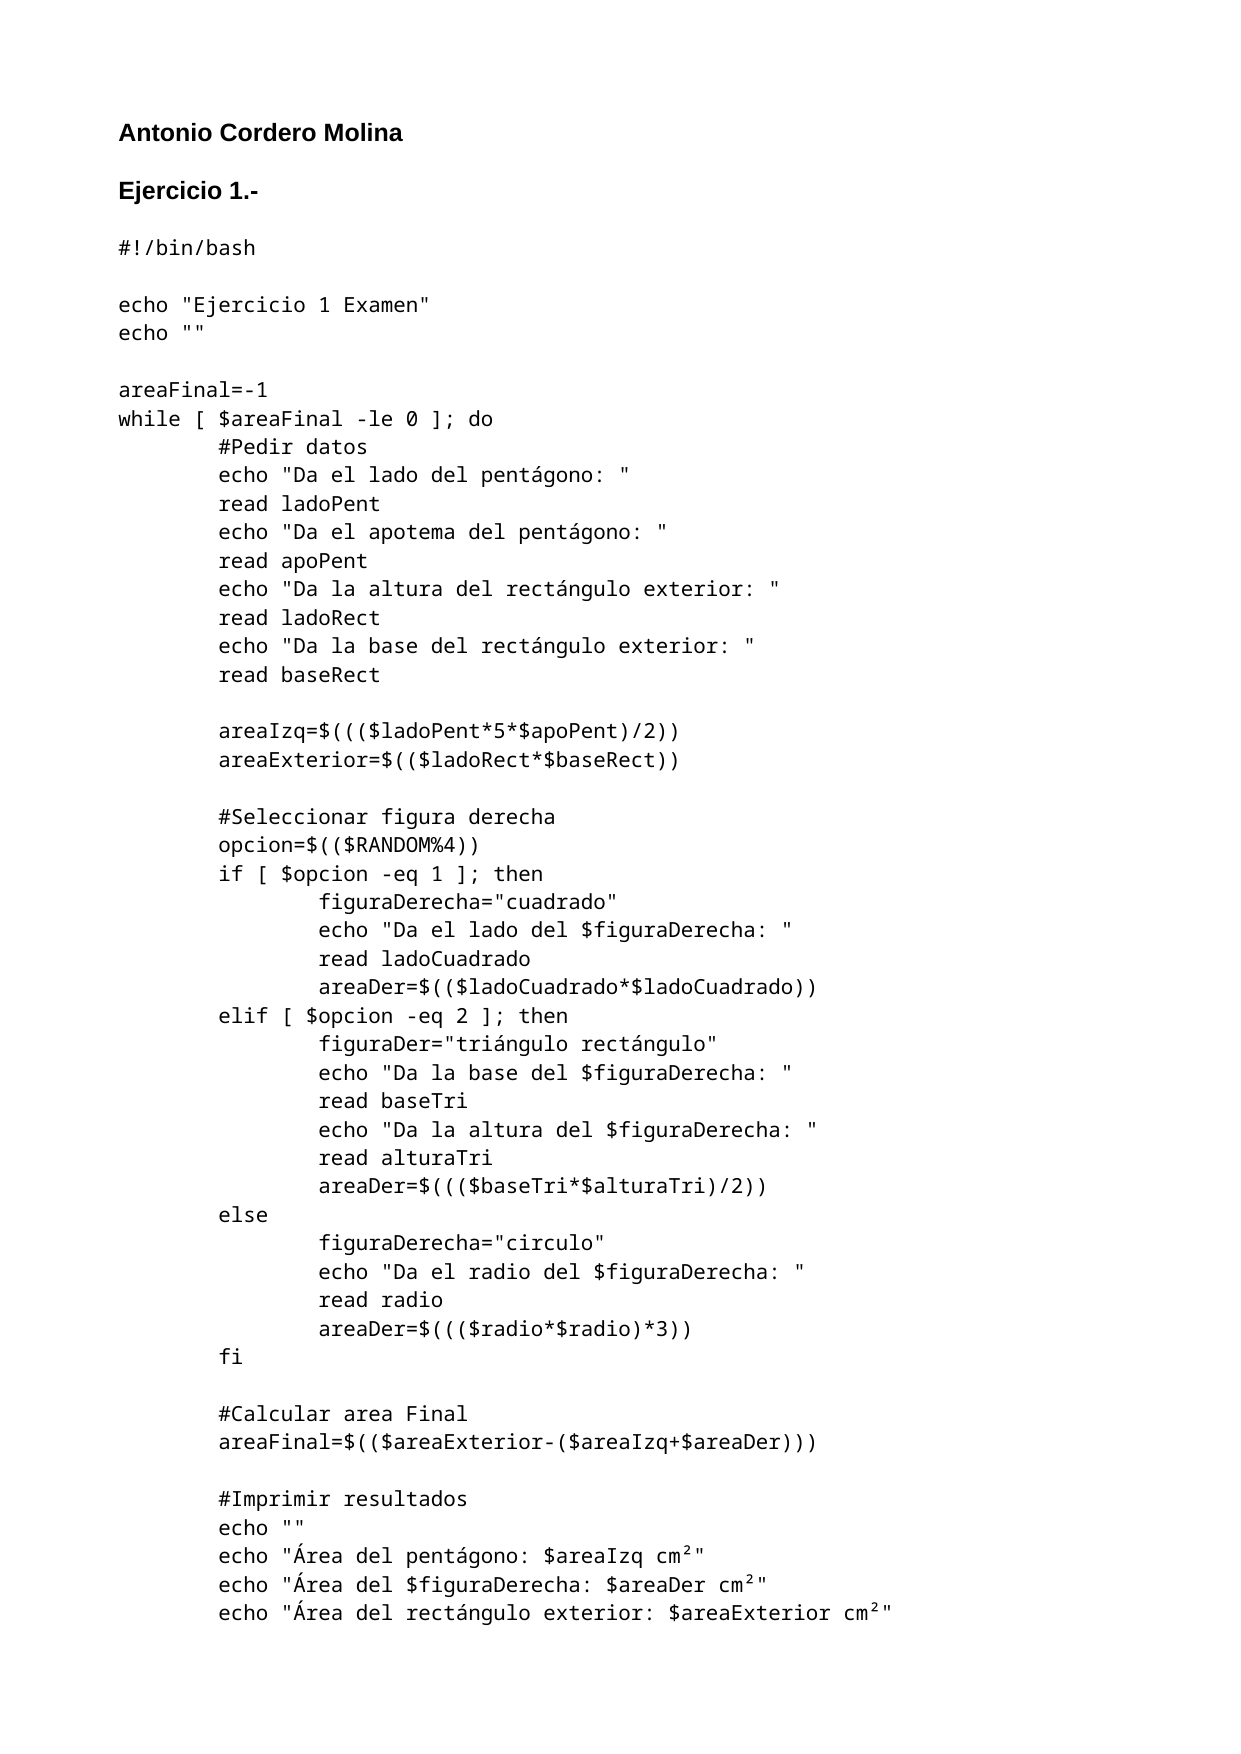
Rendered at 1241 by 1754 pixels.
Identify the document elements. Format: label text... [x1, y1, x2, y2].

text echo "Área del $figuraDerecha: $areaDer cm²" [118, 1570, 1122, 1598]
text areaDer=$((($radio*$radio)*3)) [118, 1314, 1122, 1342]
text areaDer=$(($ladoCuadrado*$ladoCuadrado)) [118, 972, 1122, 1001]
text #!/bin/bash [118, 233, 1122, 262]
text Antonio Cordero Molina [118, 118, 1122, 147]
text areaFinal=$(($areaExterior-($areaIzq+$areaDer))) [118, 1427, 1122, 1456]
text read alturaTri [118, 1143, 1122, 1172]
text areaFinal=-1 [118, 375, 1122, 404]
text if [ $opcion -eq 1 ]; then [118, 859, 1122, 887]
text read radio [118, 1285, 1122, 1314]
text while [ $areaFinal -le 0 ]; do [118, 404, 1122, 432]
text echo "Da el lado del pentágono: " [118, 461, 1122, 489]
text echo "Da el radio del $figuraDerecha: " [118, 1257, 1122, 1285]
text areaIzq=$((($ladoPent*5*$apoPent)/2)) [118, 717, 1122, 745]
text #Seleccionar figura derecha [118, 802, 1122, 830]
text figuraDerecha="circulo" [118, 1228, 1122, 1257]
text read apoPent [118, 546, 1122, 574]
text else [118, 1200, 1122, 1228]
text #Pedir datos [118, 432, 1122, 461]
text echo "Área del pentágono: $areaIzq cm²" [118, 1541, 1122, 1570]
text areaDer=$((($baseTri*$alturaTri)/2)) [118, 1172, 1122, 1200]
text echo "" [118, 318, 1122, 347]
text read ladoPent [118, 489, 1122, 517]
text echo "Da la altura del $figuraDerecha: " [118, 1115, 1122, 1143]
text areaExterior=$(($ladoRect*$baseRect)) [118, 745, 1122, 773]
text read baseTri [118, 1086, 1122, 1115]
text echo "Da la base del rectángulo exterior: " [118, 631, 1122, 660]
text figuraDerecha="cuadrado" [118, 887, 1122, 916]
text read ladoCuadrado [118, 944, 1122, 972]
text opcion=$(($RANDOM%4)) [118, 830, 1122, 859]
text read ladoRect [118, 603, 1122, 631]
text elif [ $opcion -eq 2 ]; then [118, 1001, 1122, 1029]
text echo "" [118, 1513, 1122, 1541]
text echo "Da el lado del $figuraDerecha: " [118, 916, 1122, 944]
text figuraDer="triángulo rectángulo" [118, 1029, 1122, 1058]
text Ejercicio 1.- [118, 176, 1122, 204]
text echo "Área del rectángulo exterior: $areaExterior cm²" [118, 1598, 1122, 1627]
text echo "Da la altura del rectángulo exterior: " [118, 574, 1122, 603]
text echo "Ejercicio 1 Examen" [118, 290, 1122, 318]
text echo "Da la base del $figuraDerecha: " [118, 1058, 1122, 1086]
text echo "Da el apotema del pentágono: " [118, 517, 1122, 546]
text #Calcular area Final [118, 1399, 1122, 1427]
text fi [118, 1342, 1122, 1371]
text read baseRect [118, 660, 1122, 688]
text #Imprimir resultados [118, 1484, 1122, 1513]
